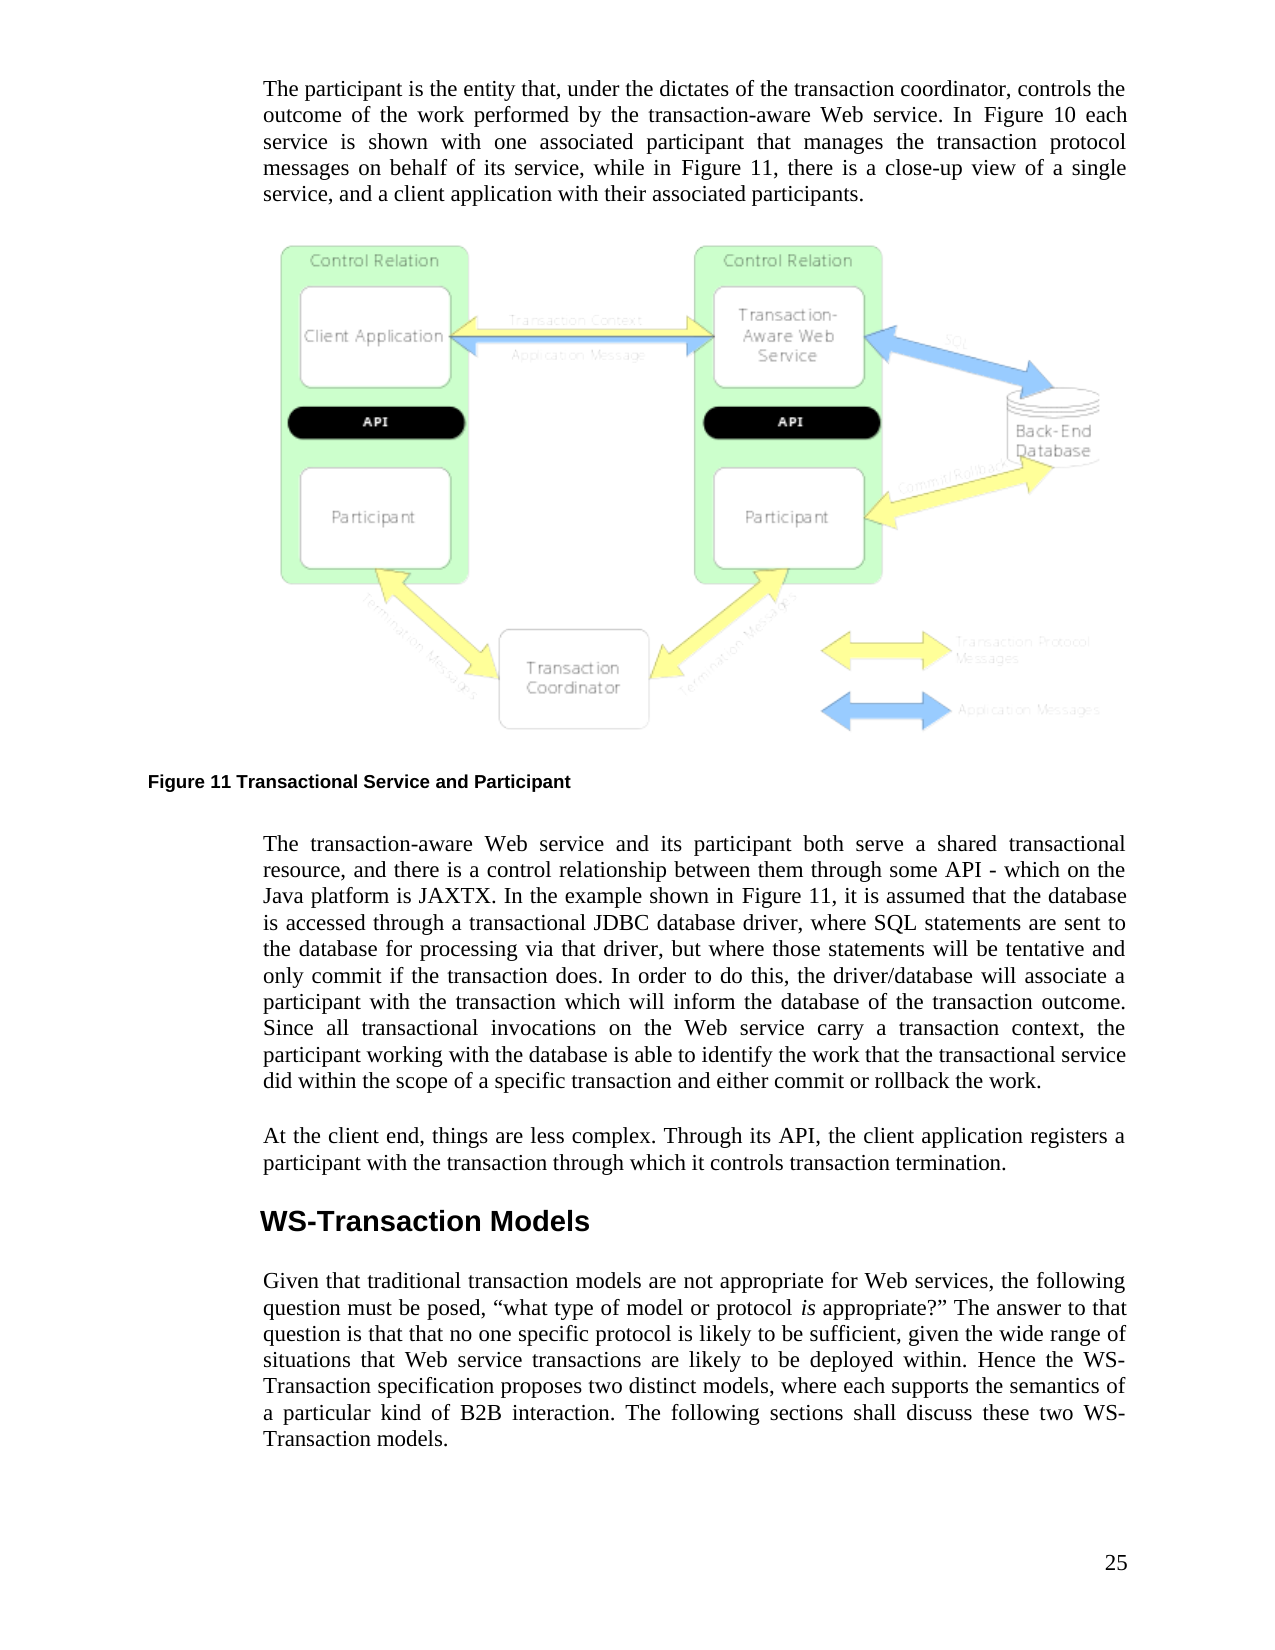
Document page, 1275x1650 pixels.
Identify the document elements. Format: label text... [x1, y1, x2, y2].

text Figure 11 Transactional Service and Participant [148, 771, 1127, 792]
text The transaction-aware Web service and its participant both serve a shared transactional resource, and there is a control relationship between them through some API - which on the Java platform is JAXTX. In the example shown in Figure 11, it is assumed that the database is accessed through a transactional JDBC database driver, where SQL statements are sent to the database for processing via that driver, but where those statements will be tentative and only commit if the transaction does. In order to do this, the driver/database will associate a participant with the transaction which will inform the database of the transaction outcome. Since all transactional invocations on the Web service carry a transaction context, the participant working with the database is able to identify the work that the transactional service did within the scope of a specific transaction and either commit or rollback the work. [263, 830, 1127, 1093]
subtitle WS-Transaction Models [148, 1204, 1127, 1238]
text The participant is the entity that, under the dictates of the transaction coordinator, controls the outcome of the work performed by the transaction-aware Web service. In Figure 10 each service is shown with one associated participant that manages the transaction protocol messages on behalf of its service, while in Figure 11, there is a close-up view of a single service, and a client application with their associated participants. [263, 75, 1127, 207]
text At the client end, things are less complex. Through its API, the client application registers a participant with the transaction through which it controls transaction termination. [263, 1123, 1127, 1175]
text Given that traditional transaction models are not appropriate for Web services, the following question must be posed, “what type of model or protocol is appropriate?” The answer to that question is that that no one specific protocol is likely to be sufficient, given the wide range of situations that Web service transactions are likely to be deployed within. Hence the WS-Transaction specification proposes two distinct models, where each supports the semantics of a particular kind of B2B interaction. The following sections shall discuss these two WS-Transaction models. [263, 1267, 1127, 1452]
